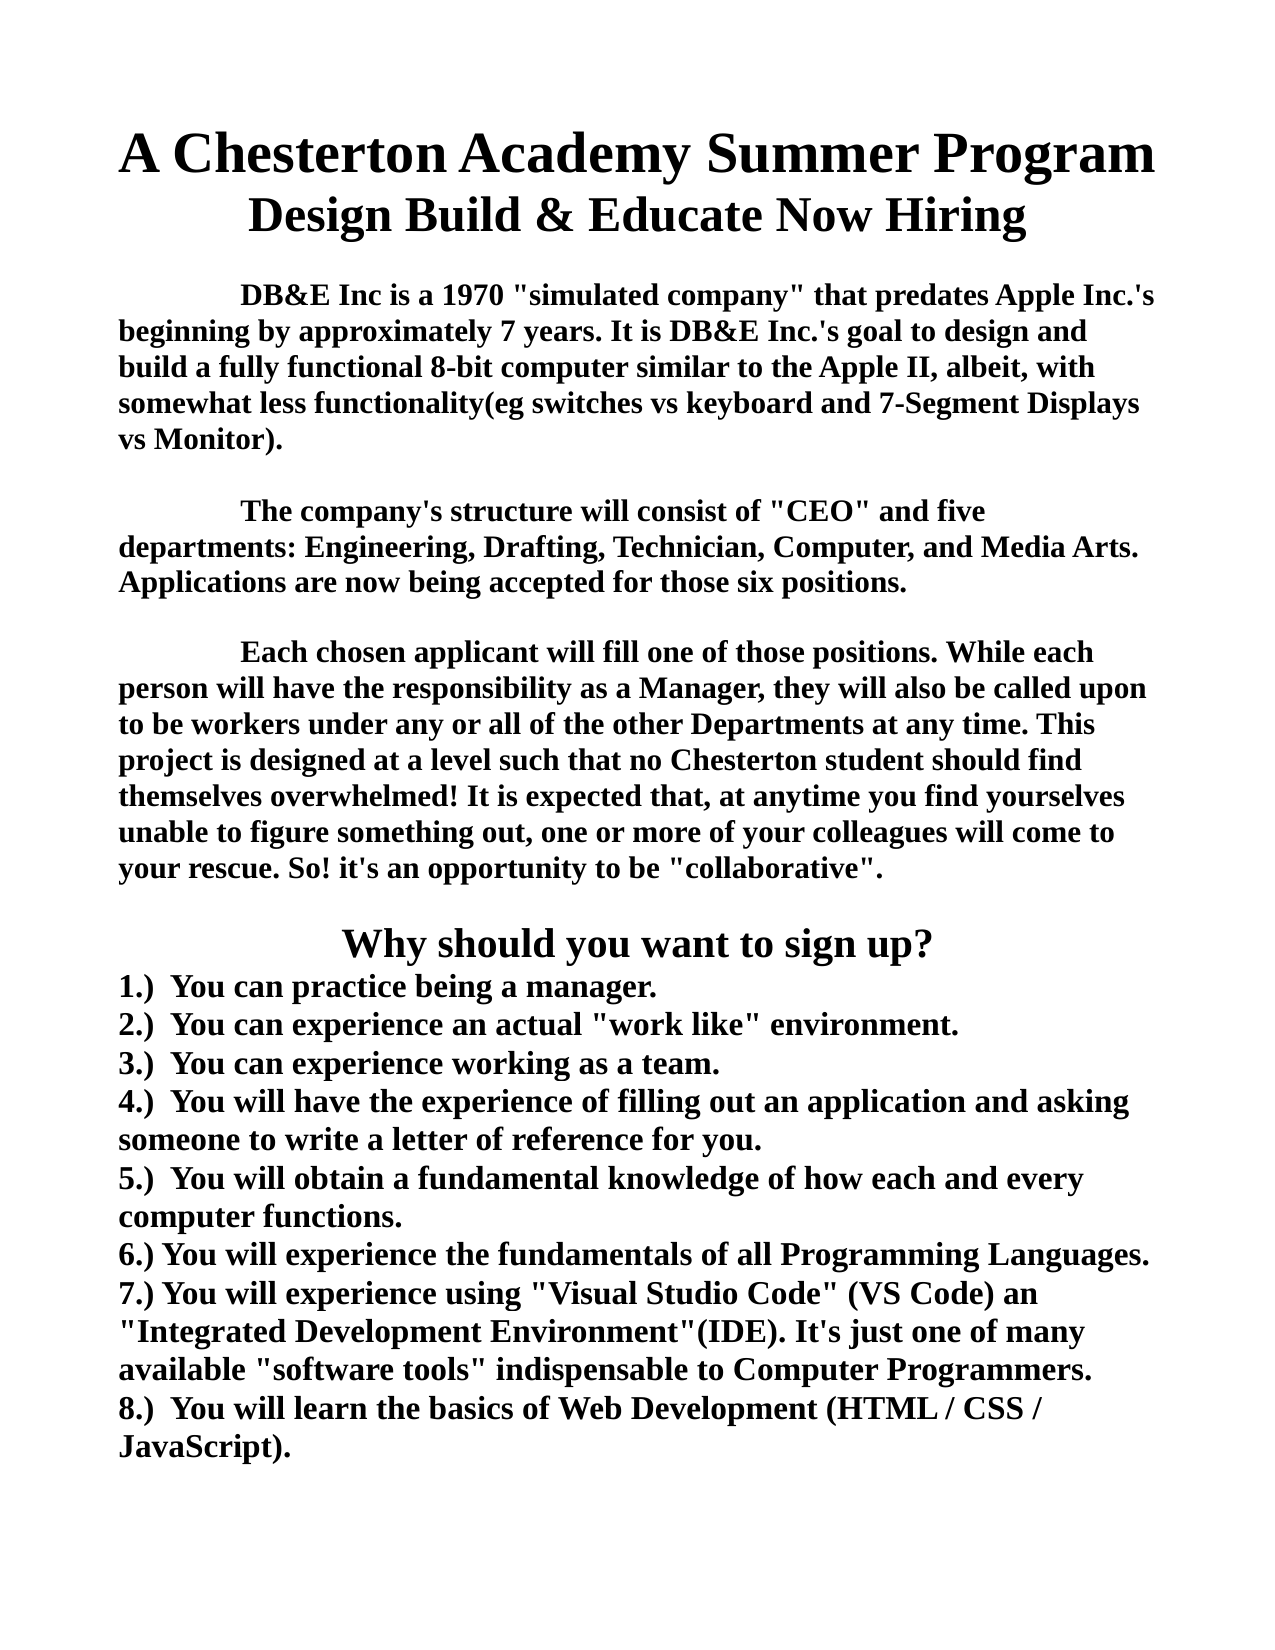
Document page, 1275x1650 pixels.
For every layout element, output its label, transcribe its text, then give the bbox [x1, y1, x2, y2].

text 3.) You can experience working as a team. [118, 1043, 1157, 1081]
text DB&E Inc is a 1970 "simulated company" that predates Apple Inc.'s beginning by approximately 7 years. It is DB&E Inc.'s goal to design and build a fully functional 8-bit computer similar to the Apple II, albeit, with somewhat less functionality(eg switches vs keyboard and 7-Segment Displays vs Monitor). [118, 276, 1157, 456]
text 5.) You will obtain a fundamental knowledge of how each and every computer functions. [118, 1158, 1157, 1234]
text 1.) You can practice being a manager. [118, 966, 1157, 1004]
text Why should you want to sign up? [118, 918, 1157, 966]
text 4.) You will have the experience of filling out an application and asking someone to write a letter of reference for you. [118, 1081, 1157, 1158]
text 2.) You can experience an actual "work like" environment. [118, 1004, 1157, 1043]
text Each chosen applicant will fill one of those positions. While each person will have the responsibility as a Manager, they will also be called upon to be workers under any or all of the other Departments at any time. This project is designed at a level such that no Chesterton student should find themselves overwhelmed! It is expected that, at anytime you find yourselves unable to figure something out, one or more of your colleagues will come to your rescue. So! it's an opportunity to be "collaborative". [118, 633, 1157, 885]
text Design Build & Educate Now Hiring [118, 185, 1157, 243]
text 8.) You will learn the basics of Web Development (HTML / CSS / JavaScript). [118, 1388, 1157, 1464]
text The company's structure will consist of "CEO" and five departments: Engineering, Drafting, Technician, Computer, and Media Arts. Applications are now being accepted for those six positions. [118, 492, 1157, 600]
text 6.) You will experience the fundamentals of all Programming Languages. [118, 1234, 1157, 1273]
text 7.) You will experience using "Visual Studio Code" (VS Code) an "Integrated Development Environment"(IDE). It's just one of many available "software tools" indispensable to Computer Programmers. [118, 1273, 1157, 1388]
text A Chesterton Academy Summer Program [118, 118, 1157, 185]
